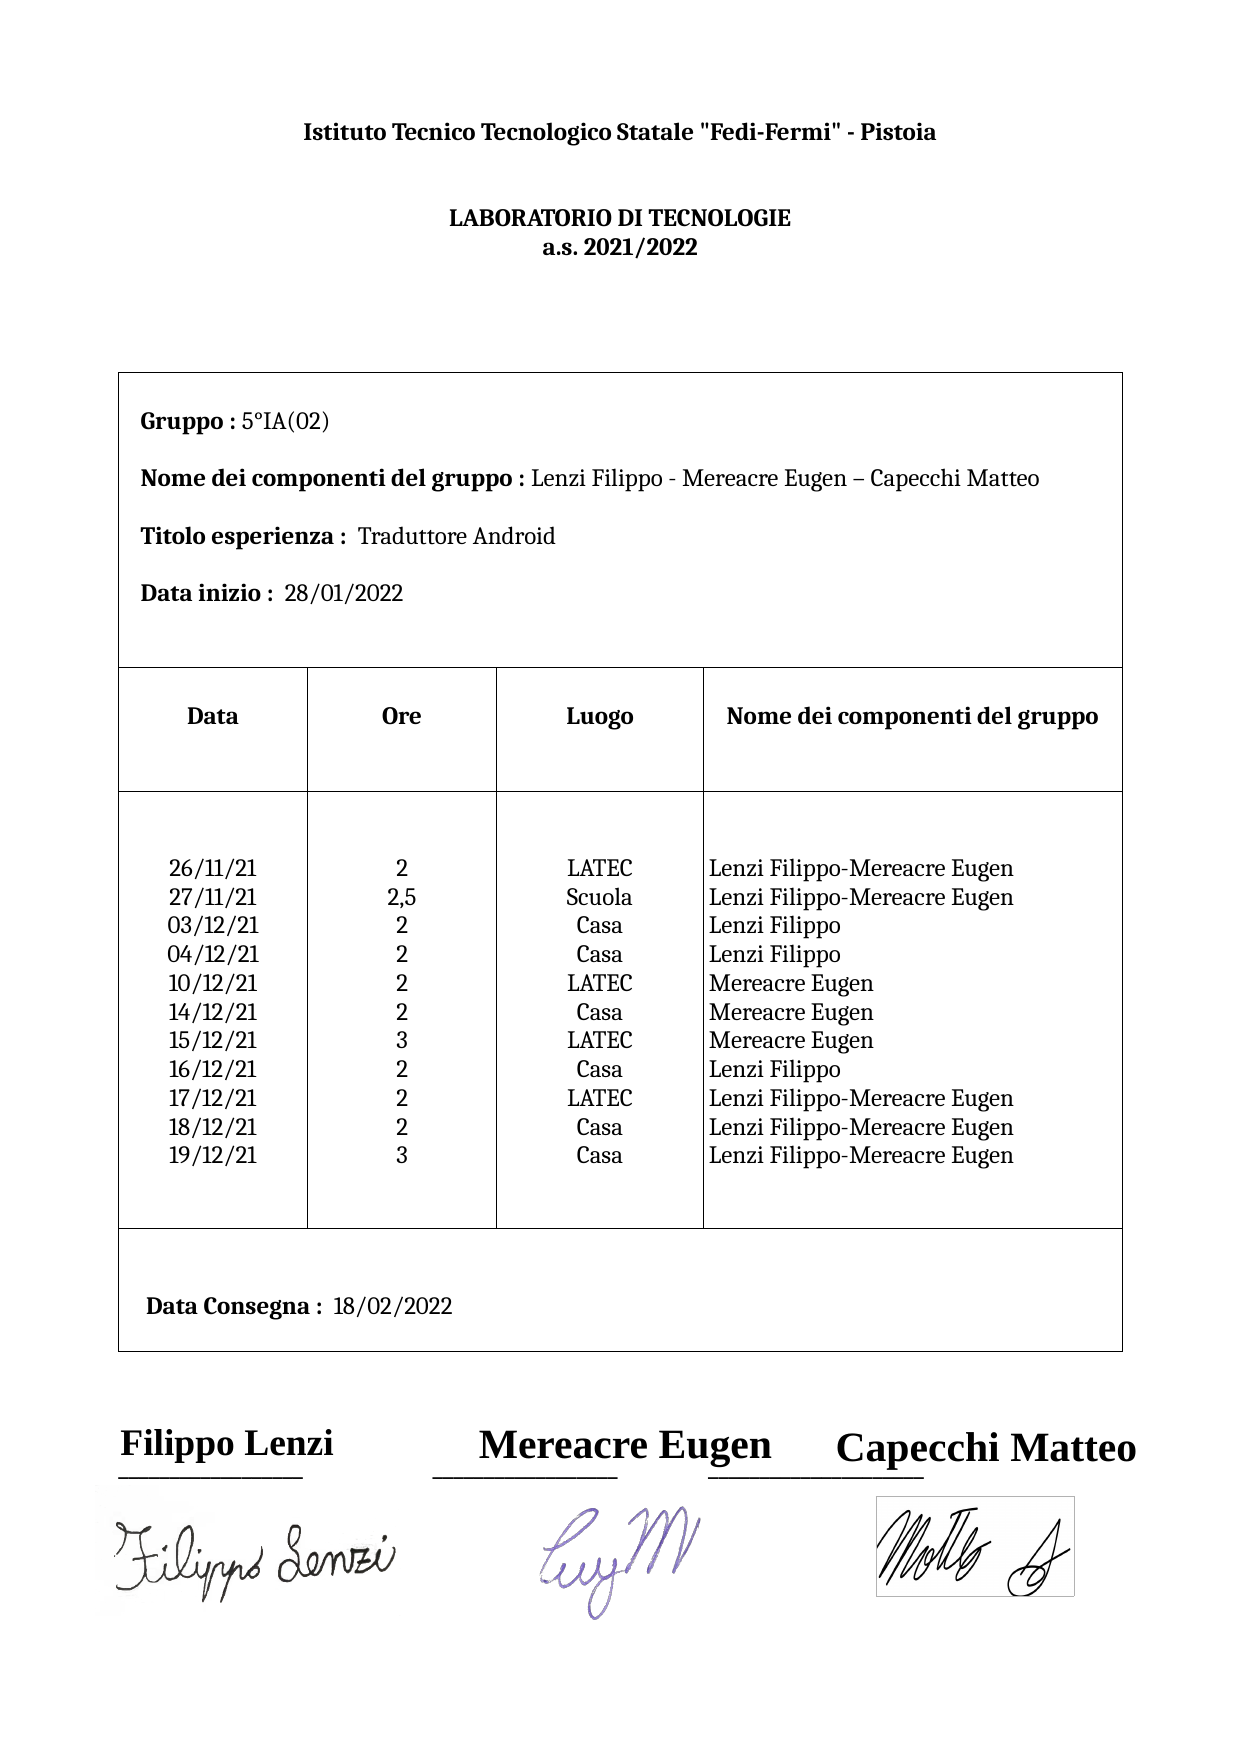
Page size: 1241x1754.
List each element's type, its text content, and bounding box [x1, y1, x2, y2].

table_header Data [119, 668, 307, 791]
table_header Lenzi Filippo-Mereacre Eugen Lenzi Filippo-Mereacre Eugen Lenzi Filippo Lenzi Filippo Mereacre Eugen Mereacre Eugen Mereacre Eugen Lenzi Filippo Lenzi Filippo-Mereacre Eugen Lenzi Filippo-Mereacre Eugen Lenzi Filippo-Mereacre Eugen [704, 792, 1122, 1228]
table_header 2 2,5 2 2 2 2 3 2 2 2 3 [308, 792, 496, 1228]
picture [509, 1485, 738, 1631]
table_header Nome dei componenti del gruppo [704, 668, 1122, 791]
text __________________ __________________ _____________________ [118, 1448, 1122, 1482]
text LABORATORIO DI TECNOLOGIE [118, 204, 1122, 233]
text Istituto Tecnico Tecnologico Statale "Fedi-Fermi" - Pistoia [118, 118, 1122, 147]
table_header Luogo [497, 668, 703, 791]
table_header 26/11/21 27/11/21 03/12/21 04/12/21 10/12/21 14/12/21 15/12/21 16/12/21 17/12/21 18/12/21 19/12/21 [119, 792, 307, 1228]
table_header Gruppo : 5°IA(02) Nome dei componenti del gruppo : Lenzi Filippo - Mereacre Eugen – Capecchi Matteo Titolo esperienza : Traduttore Android Data inizio : 28/01/2022 [119, 373, 1122, 667]
table_header LATEC Scuola Casa Casa LATEC Casa LATEC Casa LATEC Casa Casa [497, 792, 703, 1228]
text a.s. 2021/2022 [118, 233, 1122, 262]
picture [877, 1497, 1074, 1596]
table_header Data Consegna : 18/02/2022 [119, 1229, 1122, 1351]
table_header Ore [308, 668, 496, 791]
picture [88, 1485, 408, 1616]
